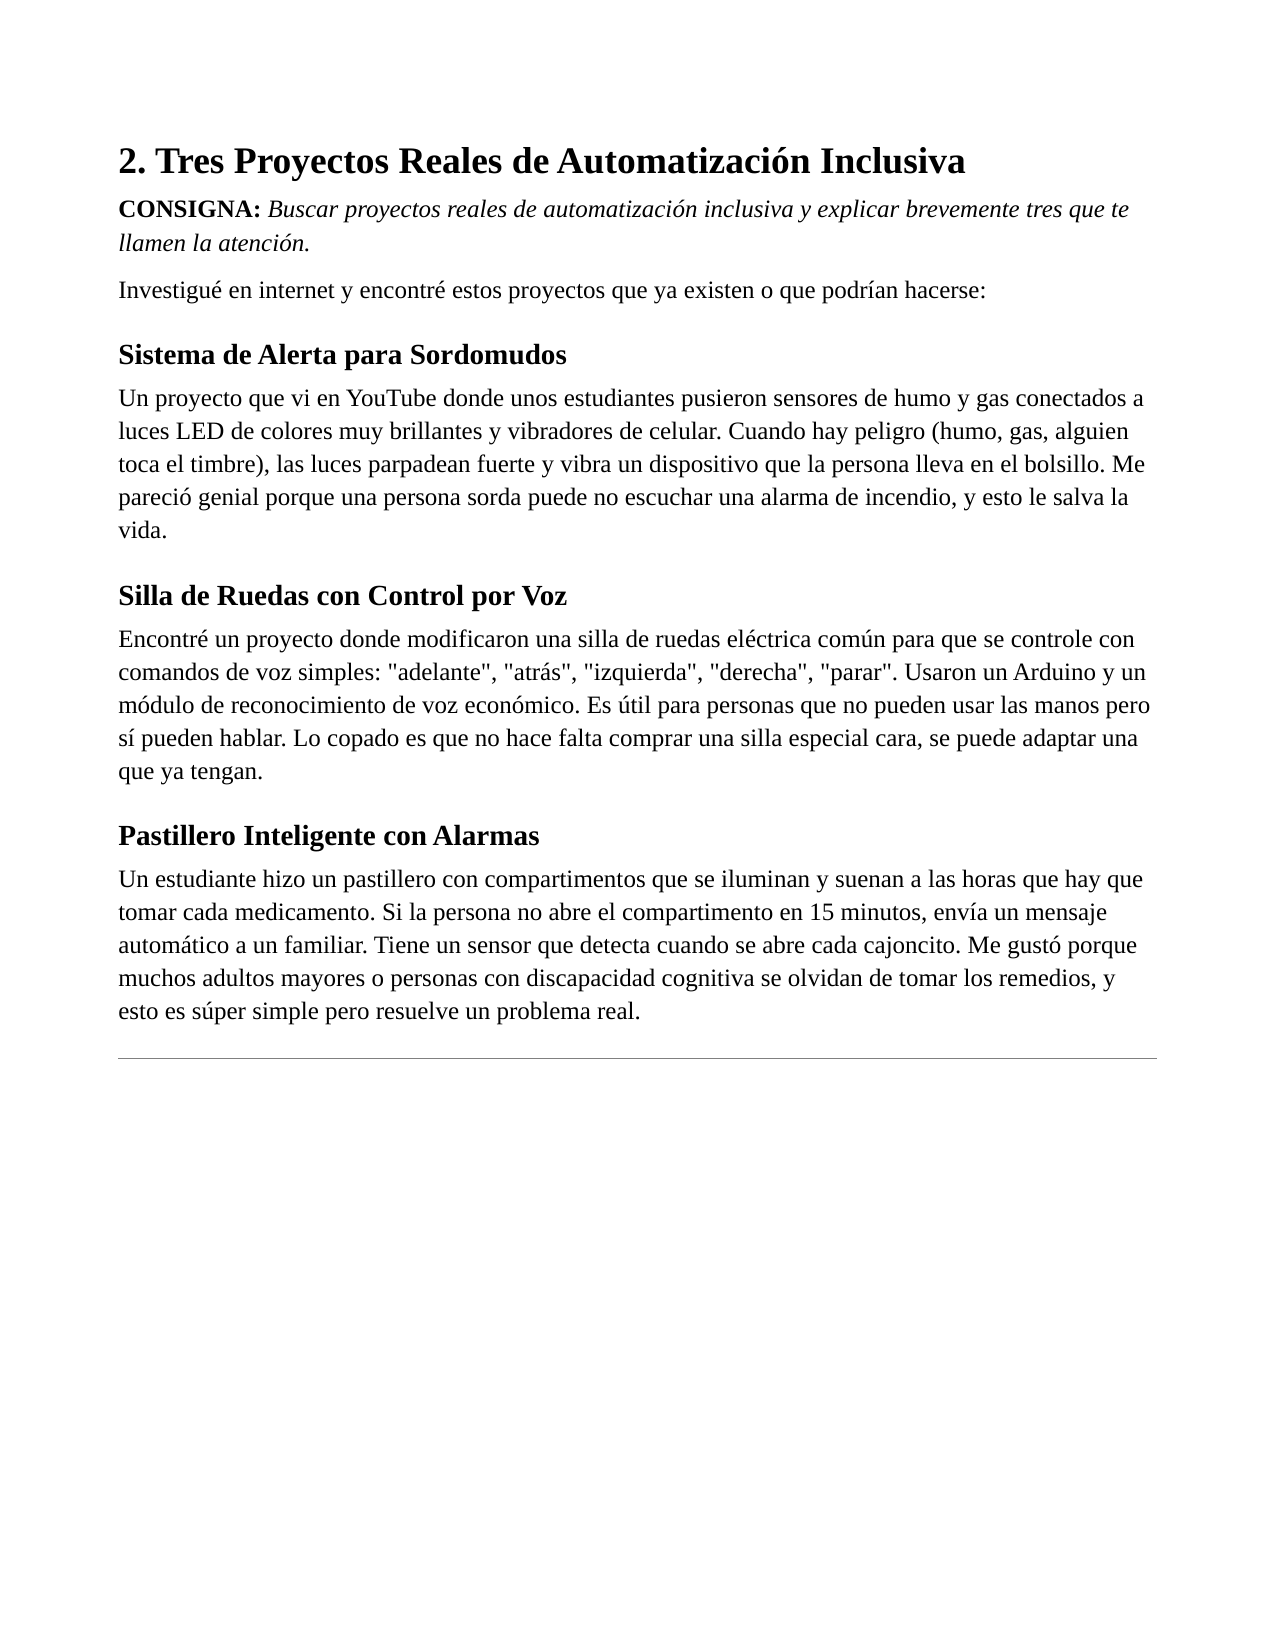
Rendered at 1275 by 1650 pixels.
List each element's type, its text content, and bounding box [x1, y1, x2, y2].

subtitle Silla de Ruedas con Control por Voz [118, 578, 1157, 611]
text Un estudiante hizo un pastillero con compartimentos que se iluminan y suenan a las horas que hay que tomar cada medicamento. Si la persona no abre el compartimento en 15 minutos, envía un mensaje automático a un familiar. Tiene un sensor que detecta cuando se abre cada cajoncito. Me gustó porque muchos adultos mayores o personas con discapacidad cognitiva se olvidan de tomar los remedios, y esto es súper simple pero resuelve un problema real. [118, 864, 1157, 1025]
text Encontré un proyecto donde modificaron una silla de ruedas eléctrica común para que se controle con comandos de voz simples: "adelante", "atrás", "izquierda", "derecha", "parar". Usaron un Arduino y un módulo de reconocimiento de voz económico. Es útil para personas que no pueden usar las manos pero sí pueden hablar. Lo copado es que no hace falta comprar una silla especial cara, se puede adaptar una que ya tengan. [118, 624, 1157, 784]
text Un proyecto que vi en YouTube donde unos estudiantes pusieron sensores de humo y gas conectados a luces LED de colores muy brillantes y vibradores de celular. Cuando hay peligro (humo, gas, alguien toca el timbre), las luces parpadean fuerte y vibra un dispositivo que la persona lleva en el bolsillo. Me pareció genial porque una persona sorda puede no escuchar una alarma de incendio, y esto le salva la vida. [118, 383, 1157, 544]
subtitle Sistema de Alerta para Sordomudos [118, 337, 1157, 371]
text Investigué en internet y encontré estos proyectos que ya existen o que podrían hacerse: [118, 275, 1157, 304]
text CONSIGNA: Buscar proyectos reales de automatización inclusiva y explicar brevemente tres que te llamen la atención. [118, 194, 1157, 256]
subtitle 2. Tres Proyectos Reales de Automatización Inclusiva [118, 139, 1157, 182]
subtitle Pastillero Inteligente con Alarmas [118, 818, 1157, 852]
